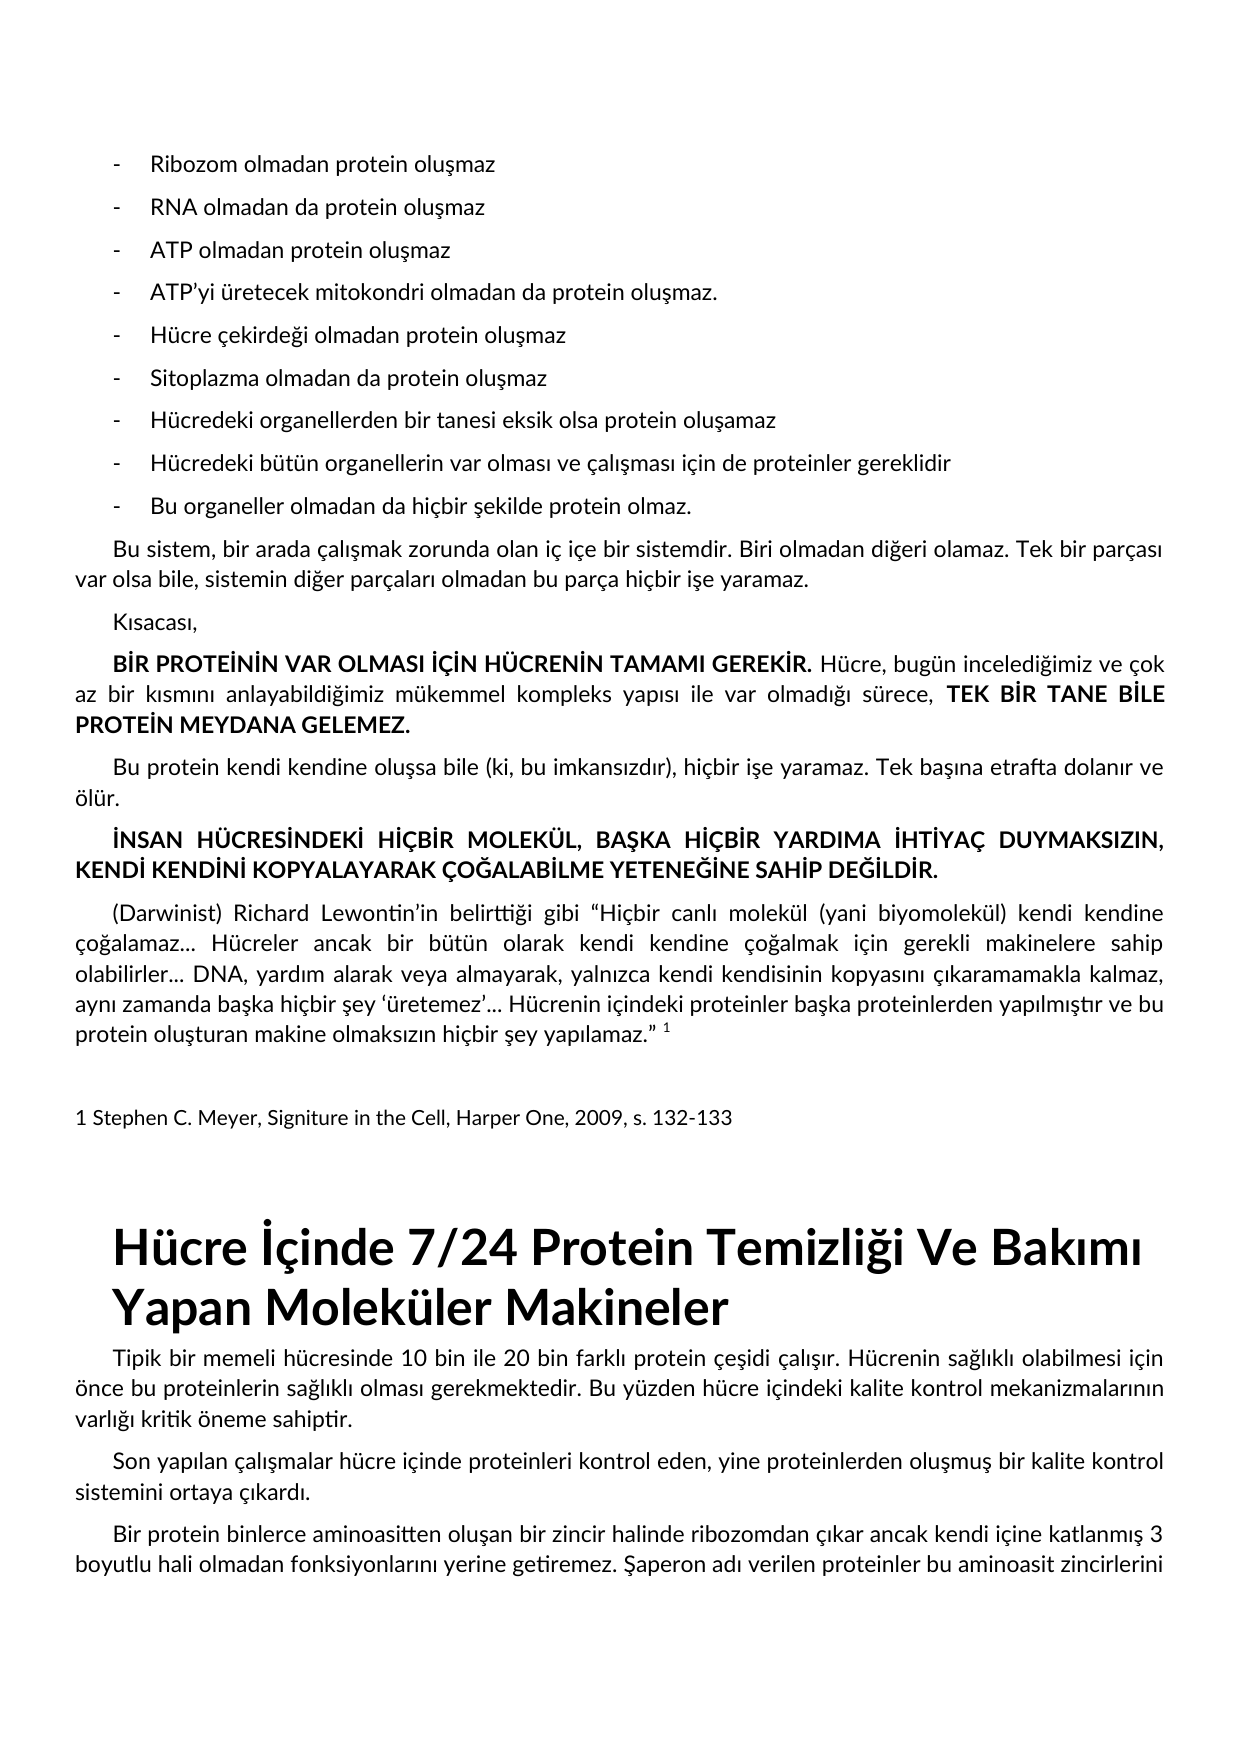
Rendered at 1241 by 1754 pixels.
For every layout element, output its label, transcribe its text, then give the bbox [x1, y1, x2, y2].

text İNSAN HÜCRESİNDEKİ HİÇBİR MOLEKÜL, BAŞKA HİÇBİR YARDIMA İHTİYAÇ DUYMAKSIZIN, KENDİ KENDİNİ KOPYALAYARAK ÇOĞALABİLME YETENEĞİNE SAHİP DEĞİLDİR. [75, 826, 1165, 884]
text - Hücre çekirdeği olmadan protein oluşmaz [75, 321, 1165, 348]
text - ATP’yi üretecek mitokondri olmadan da protein oluşmaz. [75, 278, 1165, 306]
text BİR PROTEİNİN VAR OLMASI İÇİN HÜCRENİN TAMAMI GEREKİR. Hücre, bugün incelediğimiz ve çok az bir kısmını anlayabildiğimiz mükemmel kompleks yapısı ile var olmadığı sürece, TEK BİR TANE BİLE PROTEİN MEYDANA GELEMEZ. [75, 650, 1165, 738]
text - Hücredeki organellerden bir tanesi eksik olsa protein oluşamaz [75, 406, 1165, 434]
text Bu sistem, bir arada çalışmak zorunda olan iç içe bir sistemdir. Biri olmadan diğeri olamaz. Tek bir parçası var olsa bile, sistemin diğer parçaları olmadan bu parça hiçbir işe yaramaz. [75, 534, 1165, 592]
subtitle Hücre İçinde 7/24 Protein Temizliği Ve Bakımı Yapan Moleküler Makineler [112, 1216, 1165, 1336]
text - Hücredeki bütün organellerin var olması ve çalışması için de proteinler gereklidir [75, 449, 1165, 476]
text Bu protein kendi kendine oluşsa bile (ki, bu imkansızdır), hiçbir işe yaramaz. Tek başına etrafta dolanır ve ölür. [75, 753, 1165, 811]
text Son yapılan çalışmalar hücre içinde proteinleri kontrol eden, yine proteinlerden oluşmuş bir kalite kontrol sistemini ortaya çıkardı. [75, 1447, 1165, 1505]
text Bir protein binlerce aminoasitten oluşan bir zincir halinde ribozomdan çıkar ancak kendi içine katlanmış 3 boyutlu hali olmadan fonksiyonlarını yerine getiremez. Şaperon adı verilen proteinler bu aminoasit zincirlerini [75, 1520, 1165, 1578]
text - Ribozom olmadan protein oluşmaz [75, 150, 1165, 177]
text - Sitoplazma olmadan da protein oluşmaz [75, 363, 1165, 391]
text 1 Stephen C. Meyer, Signiture in the Cell, Harper One, 2009, s. 132-133 [75, 1105, 1165, 1130]
text - ATP olmadan protein oluşmaz [75, 235, 1165, 263]
text - Bu organeller olmadan da hiçbir şekilde protein olmaz. [75, 492, 1165, 519]
text Tipik bir memeli hücresinde 10 bin ile 20 bin farklı protein çeşidi çalışır. Hücrenin sağlıklı olabilmesi için önce bu proteinlerin sağlıklı olması gerekmektedir. Bu yüzden hücre içindeki kalite kontrol mekanizmalarının varlığı kritik öneme sahiptir. [75, 1344, 1165, 1432]
text - RNA olmadan da protein oluşmaz [75, 193, 1165, 220]
text (Darwinist) Richard Lewontin’in belirttiği gibi “Hiçbir canlı molekül (yani biyomolekül) kendi kendine çoğalamaz... Hücreler ancak bir bütün olarak kendi kendine çoğalmak için gerekli makinelere sahip olabilirler... DNA, yardım alarak veya almayarak, yalnızca kendi kendisinin kopyasını çıkaramamakla kalmaz, aynı zamanda başka hiçbir şey ‘üretemez’... Hücrenin içindeki proteinler başka proteinlerden yapılmıştır ve bu protein oluşturan makine olmaksızın hiçbir şey yapılamaz.” 1 [75, 899, 1165, 1047]
text Kısacası, [75, 607, 1165, 635]
